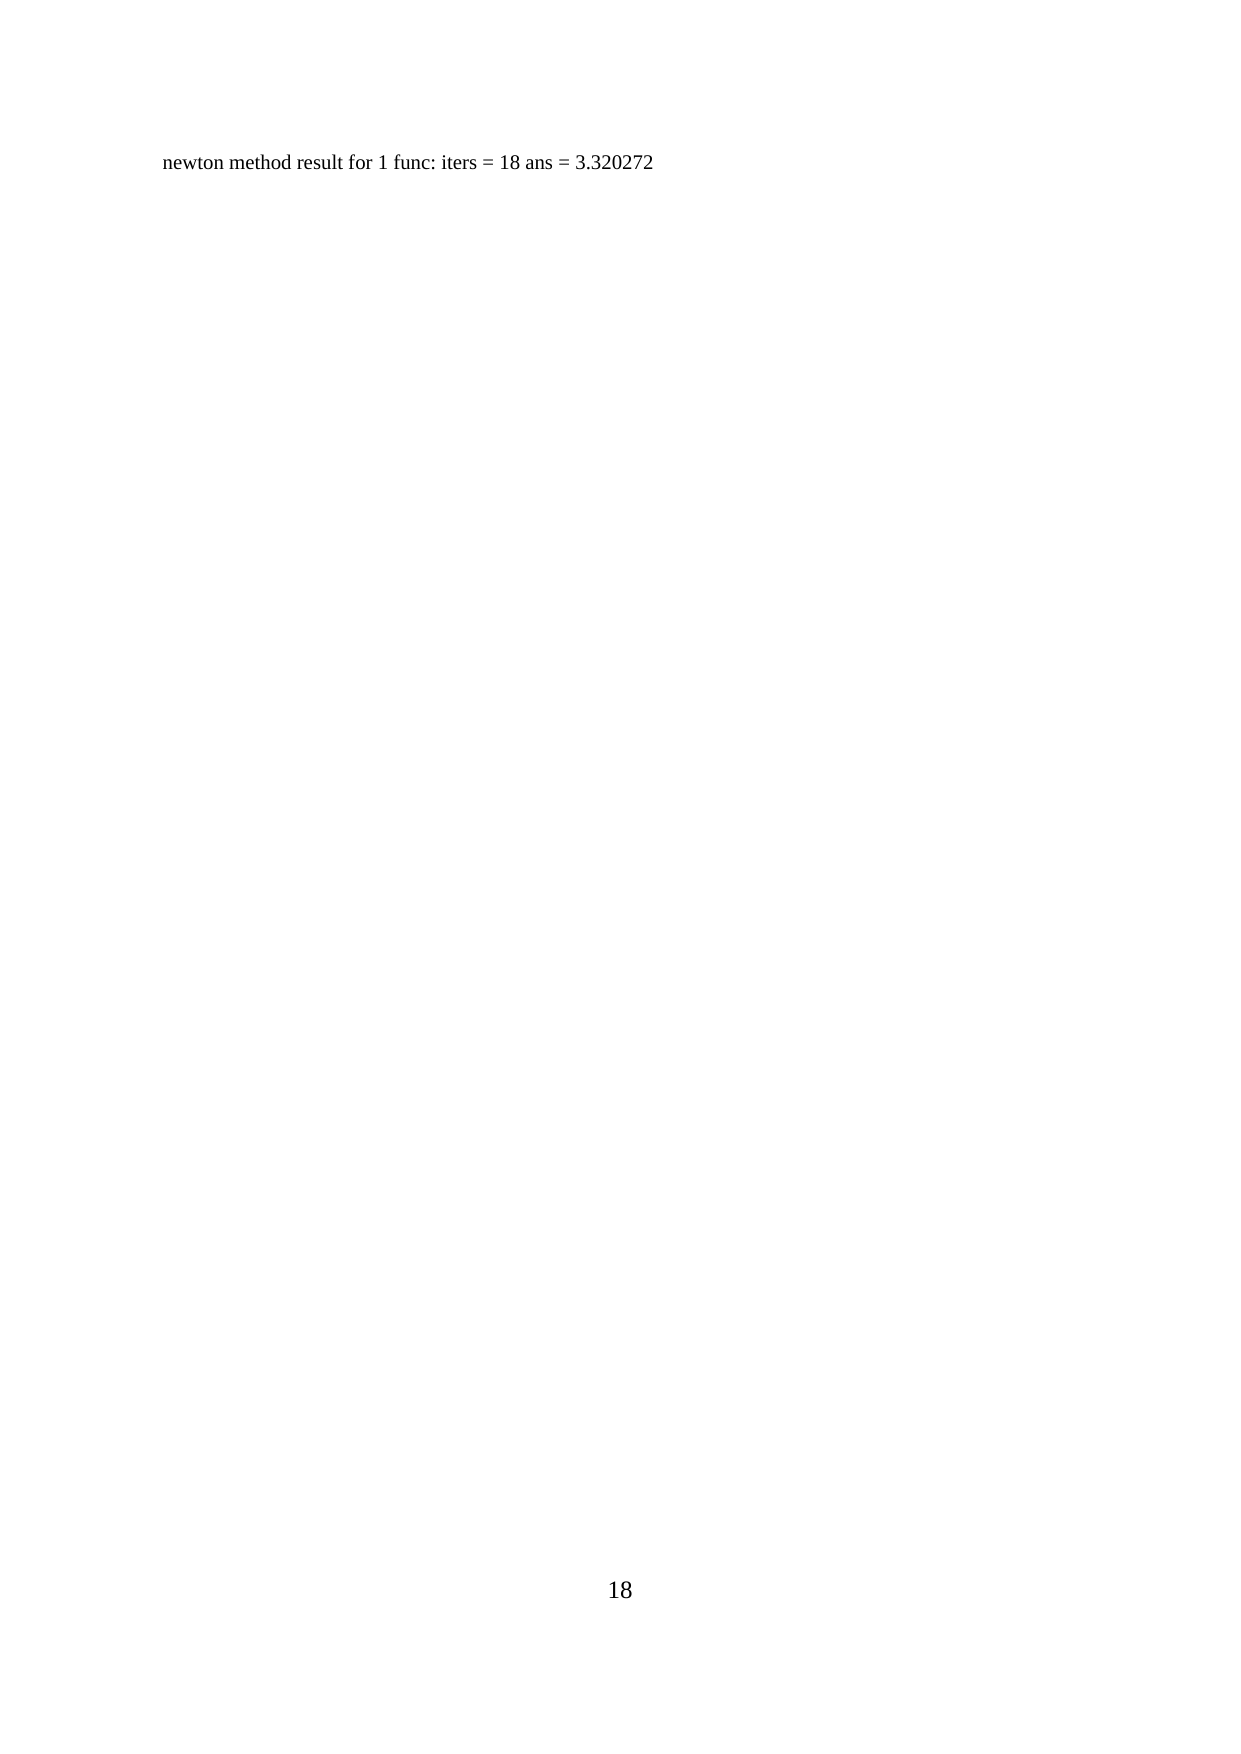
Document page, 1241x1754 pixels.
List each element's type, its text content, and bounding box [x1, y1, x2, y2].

text newton method result for 1 func: iters = 18 ans = 3.320272 [88, 150, 1151, 174]
